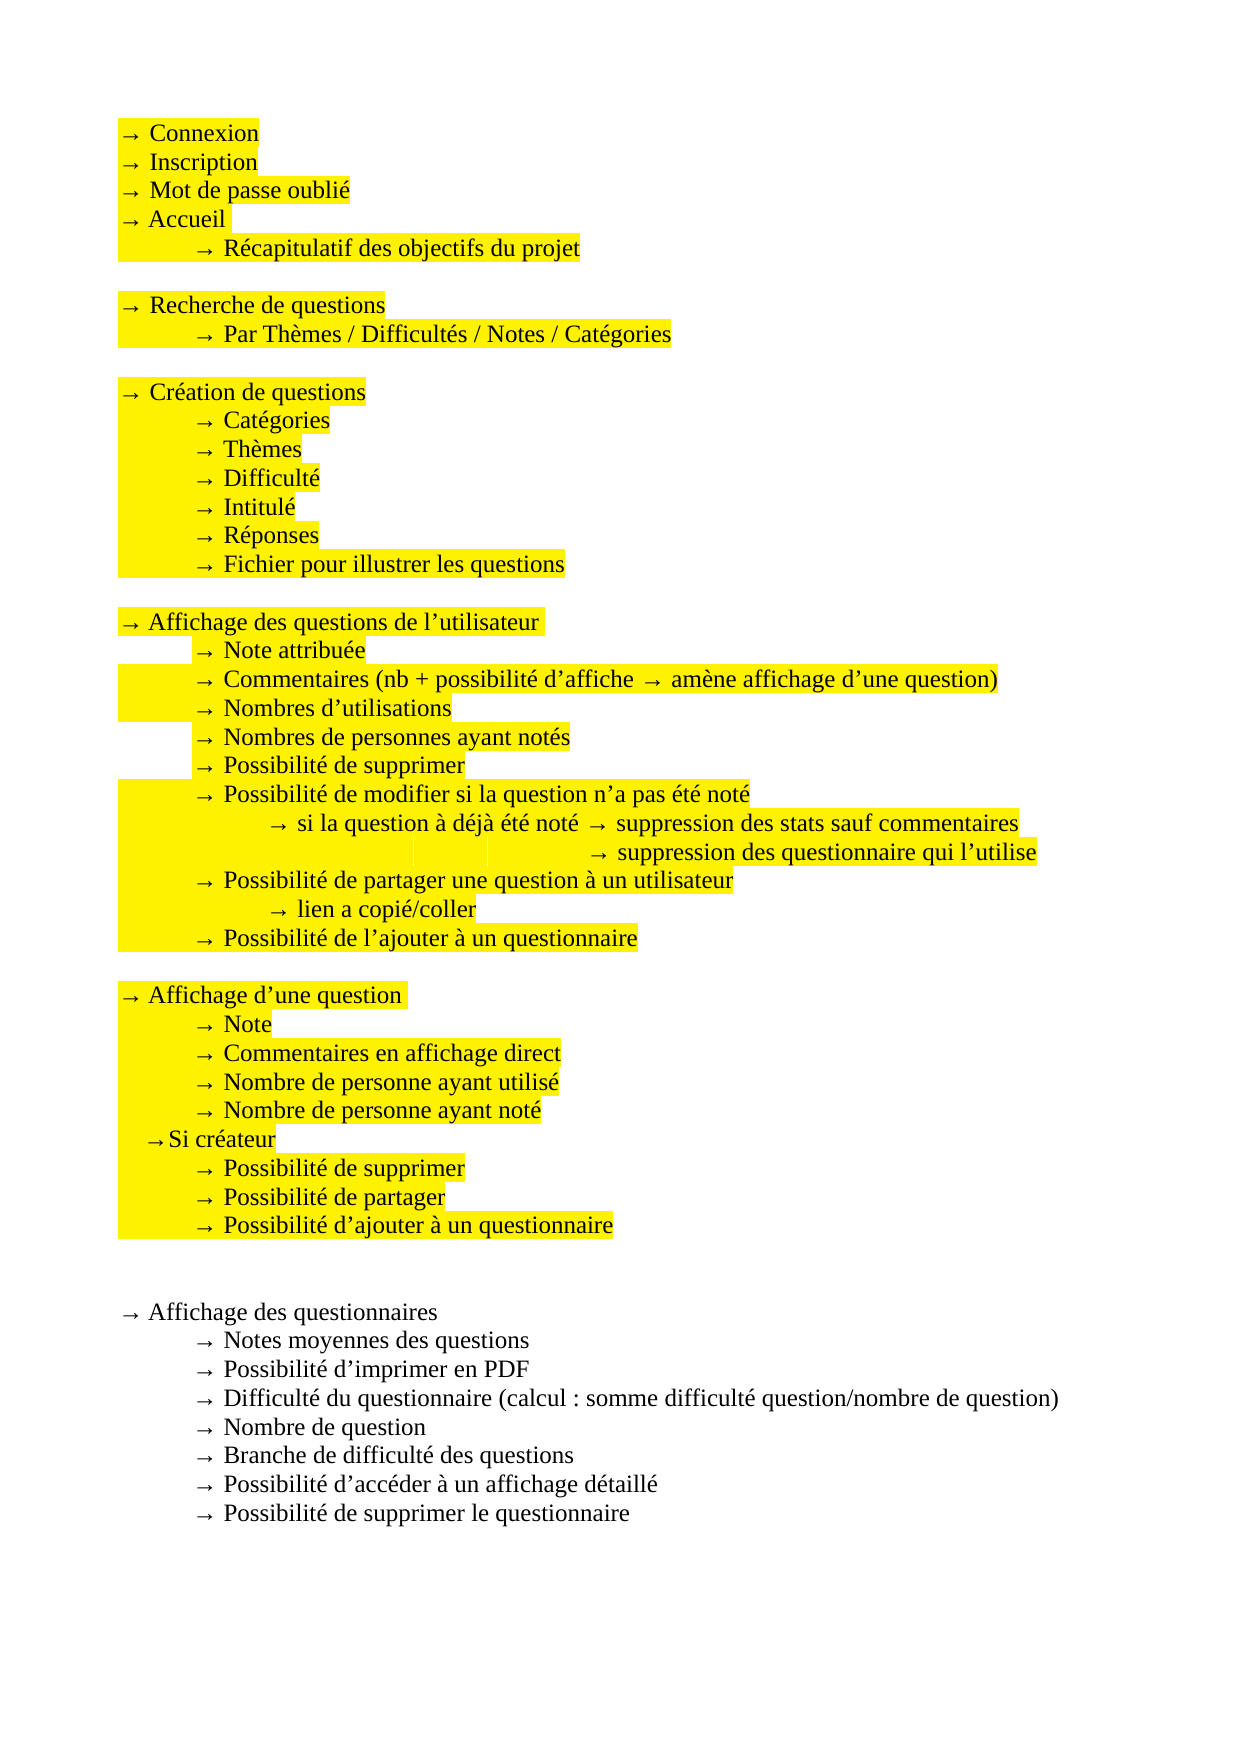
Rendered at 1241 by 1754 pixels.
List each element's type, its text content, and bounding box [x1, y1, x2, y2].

text → Nombres d’utilisations [118, 693, 1122, 722]
text → Création de questions [118, 377, 1122, 406]
text → Fichier pour illustrer les questions [118, 549, 1122, 578]
text → Inscription [118, 147, 1122, 176]
text → Possibilité de supprimer [118, 751, 1122, 779]
text → Notes moyennes des questions [118, 1326, 1122, 1354]
text → Affichage des questionnaires [118, 1297, 1122, 1326]
text → Récapitulatif des objectifs du projet [118, 233, 1122, 262]
text → Difficulté du questionnaire (calcul : somme difficulté question/nombre de question) [118, 1383, 1122, 1412]
text → suppression des questionnaire qui l’utilise [118, 837, 1122, 866]
text → Recherche de questions [118, 291, 1122, 319]
text → Nombre de personne ayant noté [118, 1096, 1122, 1124]
text → lien a copié/coller [118, 894, 1122, 923]
text → Connexion [118, 118, 1122, 147]
text → Note [118, 1009, 1122, 1038]
text → Commentaires en affichage direct [118, 1038, 1122, 1067]
text → Difficulté [118, 463, 1122, 492]
text → Catégories [118, 406, 1122, 434]
text → Commentaires (nb + possibilité d’affiche → amène affichage d’une question) [118, 664, 1122, 693]
text → Nombre de personne ayant utilisé [118, 1067, 1122, 1096]
text → Possibilité de l’ajouter à un questionnaire [118, 923, 1122, 952]
text → Intitulé [118, 492, 1122, 521]
text → Affichage des questions de l’utilisateur [118, 607, 1122, 636]
text → Affichage d’une question [118, 981, 1122, 1009]
text → Possibilité de modifier si la question n’a pas été noté [118, 779, 1122, 808]
text → Possibilité de partager [118, 1182, 1122, 1211]
text → Possibilité de supprimer le questionnaire [118, 1498, 1122, 1527]
text → Nombres de personnes ayant notés [118, 722, 1122, 751]
text → Thèmes [118, 434, 1122, 463]
text → Possibilité d’accéder à un affichage détaillé [118, 1469, 1122, 1498]
text → Nombre de question [118, 1412, 1122, 1441]
text → Possibilité de partager une question à un utilisateur [118, 866, 1122, 894]
text → Possibilité de supprimer [118, 1153, 1122, 1182]
text → Possibilité d’ajouter à un questionnaire [118, 1211, 1122, 1239]
text → Possibilité d’imprimer en PDF [118, 1354, 1122, 1383]
text → Par Thèmes / Difficultés / Notes / Catégories [118, 319, 1122, 348]
text → Accueil [118, 204, 1122, 233]
text → si la question à déjà été noté → suppression des stats sauf commentaires [118, 808, 1122, 837]
text → Réponses [118, 521, 1122, 549]
text → Mot de passe oublié [118, 176, 1122, 204]
text → Branche de difficulté des questions [118, 1441, 1122, 1469]
text →Si créateur [118, 1124, 1122, 1153]
text → Note attribuée [118, 636, 1122, 664]
